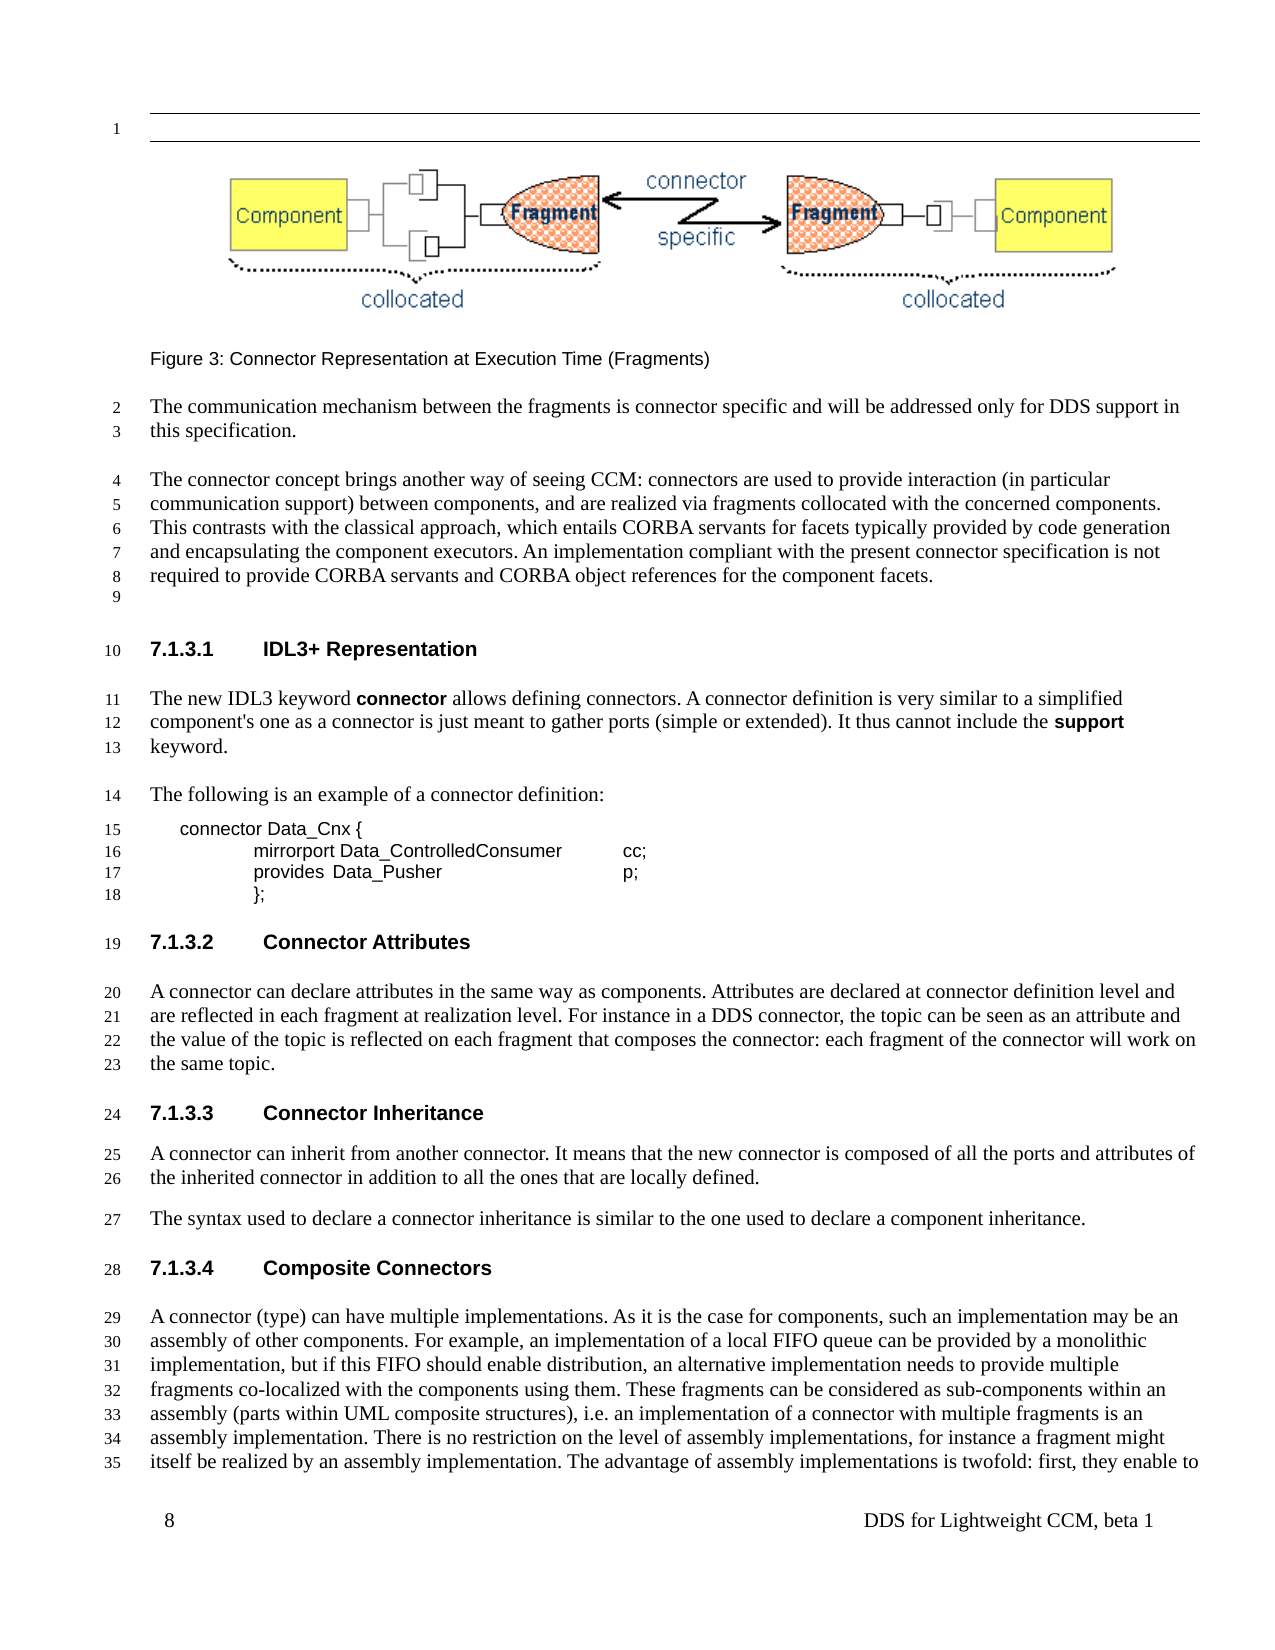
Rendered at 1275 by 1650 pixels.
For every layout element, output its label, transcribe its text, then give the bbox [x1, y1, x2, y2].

text provides Data_Pusher p; [179, 861, 1200, 883]
subtitle Connector Attributes [150, 930, 1200, 954]
picture [204, 143, 1147, 348]
text The following is an example of a connector definition: [150, 782, 1200, 806]
text The communication mechanism between the fragments is connector specific and will be addressed only for DDS support in this specification. [150, 394, 1200, 442]
text }; [179, 883, 1200, 904]
text The new IDL3 keyword connector allows defining connectors. A connector definition is very similar to a simplified component's one as a connector is just meant to gather ports (simple or extended). It thus cannot include the support keyword. [150, 685, 1200, 758]
text Figure 3: Connector Representation at Execution Time (Fragments) [150, 148, 1200, 369]
text A connector (type) can have multiple implementations. As it is the case for components, such an implementation may be an assembly of other components. For example, an implementation of a local FIFO queue can be provided by a monolithic implementation, but if this FIFO should enable distribution, an alternative implementation needs to provide multiple fragments co-localized with the components using them. These fragments can be considered as sub-components within an assembly (parts within UML composite structures), i.e. an implementation of a connector with multiple fragments is an assembly implementation. There is no restriction on the level of assembly implementations, for instance a fragment might itself be realized by an assembly implementation. The advantage of assembly implementations is twofold: first, they enable to [150, 1304, 1200, 1473]
text The connector concept brings another way of seeing CCM: connectors are used to provide interaction (in particular communication support) between components, and are realized via fragments collocated with the concerned components. This contrasts with the classical approach, which entails CORBA servants for facets typically provided by code generation and encapsulating the component executors. An implementation compliant with the present connector specification is not required to provide CORBA servants and CORBA object references for the component facets. [150, 467, 1200, 587]
text A connector can declare attributes in the same way as components. Attributes are declared at connector definition level and are reflected in each fragment at realization level. For instance in a DDS connector, the topic can be seen as an attribute and the value of the topic is reflected on each fragment that composes the connector: each fragment of the connector will work on the same topic. [150, 979, 1200, 1075]
text mirrorport Data_ControlledConsumer cc; [179, 840, 1200, 861]
text The syntax used to declare a connector inheritance is similar to the one used to declare a component inheritance. [150, 1206, 1200, 1230]
subtitle Connector Inheritance [150, 1101, 1200, 1124]
subtitle IDL3+ Representation [150, 637, 1200, 661]
text connector Data_Cnx { [179, 818, 1200, 840]
text A connector can inherit from another connector. It means that the new connector is composed of all the ports and attributes of the inherited connector in addition to all the ones that are locally defined. [150, 1141, 1200, 1189]
subtitle Composite Connectors [150, 1256, 1200, 1279]
